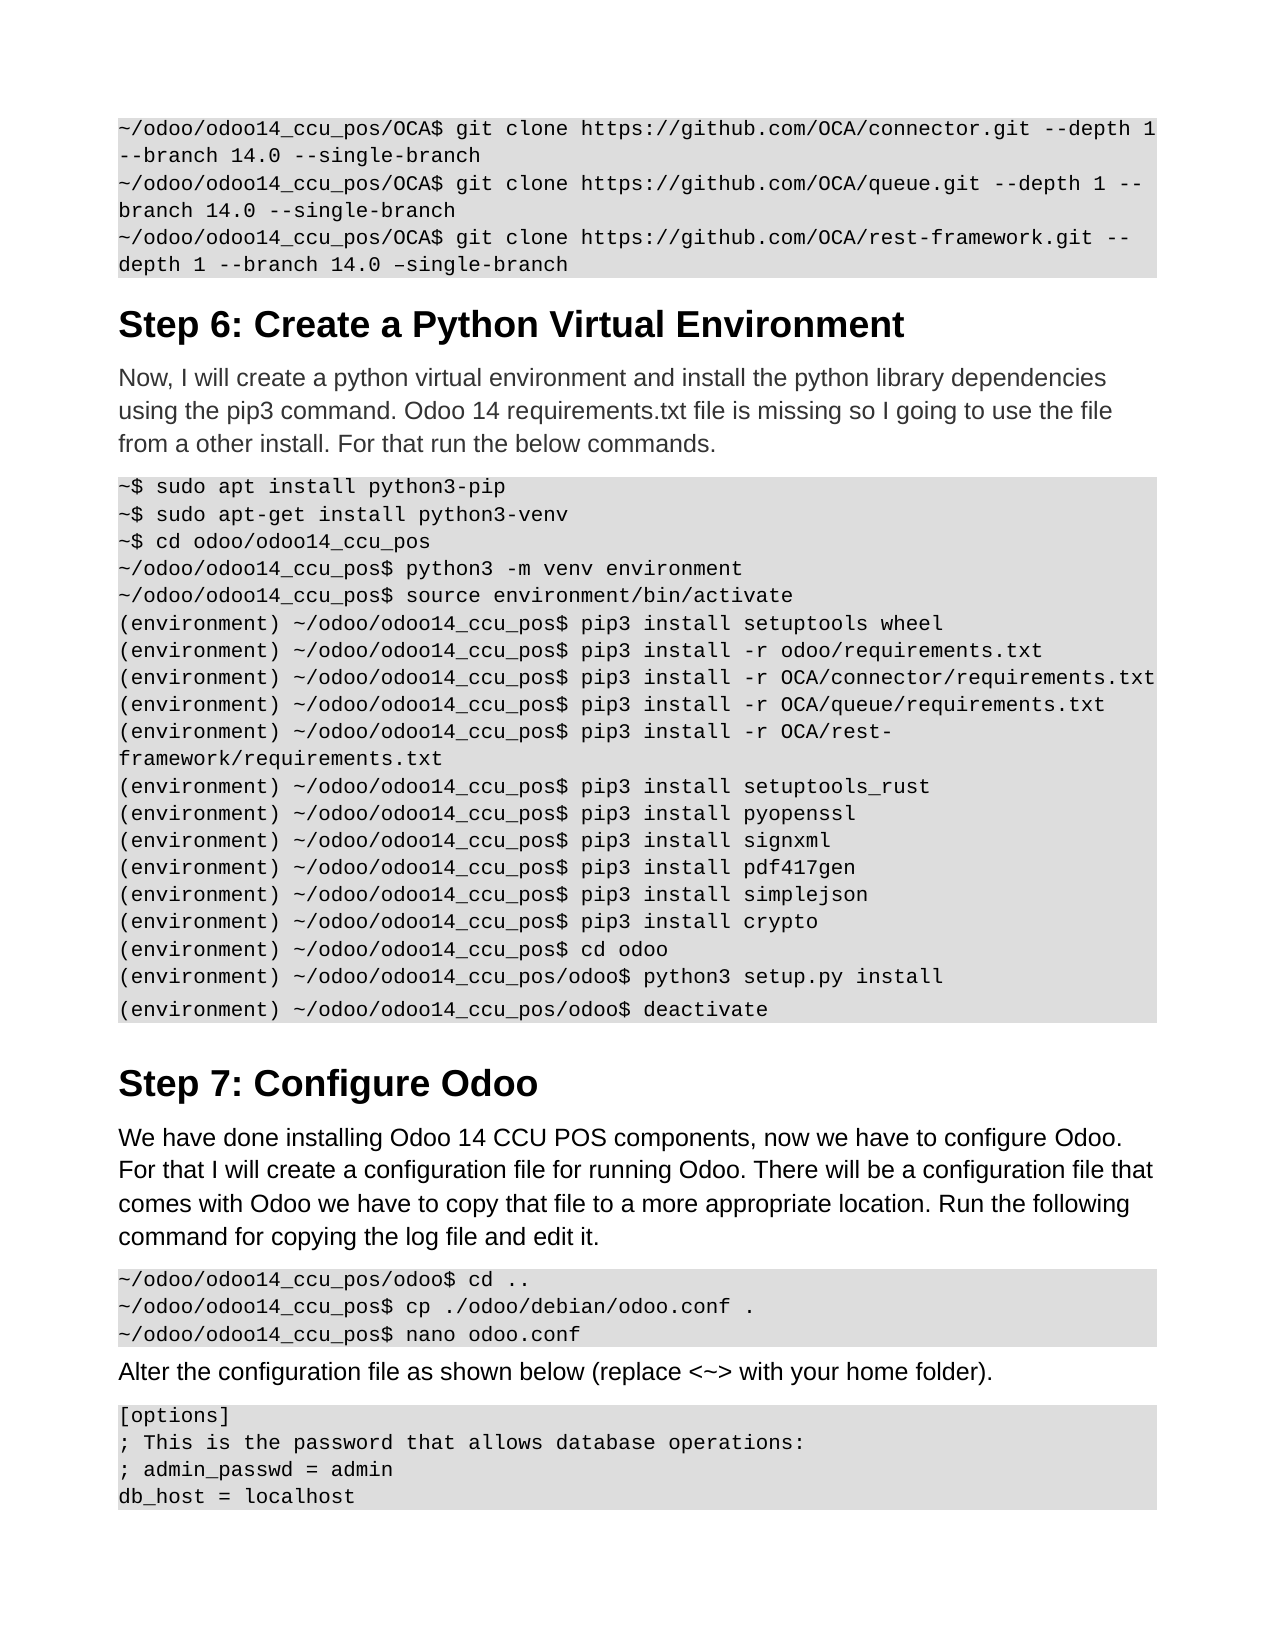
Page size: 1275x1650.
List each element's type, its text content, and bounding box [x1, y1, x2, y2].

text (environment) ~/odoo/odoo14_ccu_pos$ pip3 install -r OCA/rest-framework/requirements.txt [118, 721, 1157, 772]
text (environment) ~/odoo/odoo14_ccu_pos$ pip3 install simplejson [743, 884, 1157, 908]
text (environment) ~/odoo/odoo14_ccu_pos$ pip3 install -r odoo/requirements.txt [1043, 640, 1157, 663]
text (environment) ~/odoo/odoo14_ccu_pos$ pip3 install -r OCA/queue/requirements.txt [468, 694, 556, 718]
text (environment) ~/odoo/odoo14_ccu_pos$ pip3 install pyopenssl [131, 803, 268, 826]
text (environment) ~/odoo/odoo14_ccu_pos/odoo$ python3 setup.py install [468, 966, 556, 989]
text ~/odoo/odoo14_ccu_pos$ source environment/bin/activate [293, 585, 381, 609]
text ~/odoo/odoo14_ccu_pos/odoo$ cd .. [306, 1269, 381, 1293]
text ~/odoo/odoo14_ccu_pos/OCA$ git clone https://github.com/OCA/connector.git --depth 1 --branch 14.0 --single-branch [118, 118, 1157, 169]
text (environment) ~/odoo/odoo14_ccu_pos/odoo$ python3 setup.py install [943, 966, 1157, 989]
text (environment) ~/odoo/odoo14_ccu_pos$ pip3 install signxml [831, 830, 1157, 854]
text (environment) ~/odoo/odoo14_ccu_pos$ pip3 install -r odoo/requirements.txt [131, 640, 268, 663]
text (environment) ~/odoo/odoo14_ccu_pos$ pip3 install -r odoo/requirements.txt [468, 640, 556, 663]
text ~$ sudo apt install python3-pip [506, 477, 1157, 500]
text (environment) ~/odoo/odoo14_ccu_pos$ pip3 install setuptools_rust [468, 776, 556, 799]
subtitle Step 6: Create a Python Virtual Environment [118, 302, 1157, 345]
text db_host = localhost [356, 1486, 1157, 1510]
text (environment) ~/odoo/odoo14_ccu_pos$ cd odoo [131, 939, 268, 962]
text (environment) ~/odoo/odoo14_ccu_pos$ pip3 install signxml [468, 830, 556, 854]
text (environment) ~/odoo/odoo14_ccu_pos$ pip3 install -r OCA/queue/requirements.txt [131, 694, 268, 718]
text (environment) ~/odoo/odoo14_ccu_pos$ pip3 install pdf417gen [856, 857, 1157, 881]
text (environment) ~/odoo/odoo14_ccu_pos$ pip3 install simplejson [468, 884, 556, 908]
subtitle Step 7: Configure Odoo [118, 1062, 1157, 1105]
text ~/odoo/odoo14_ccu_pos$ cp ./odoo/debian/odoo.conf . [756, 1297, 1157, 1320]
text ~/odoo/odoo14_ccu_pos$ python3 -m venv environment [606, 558, 1157, 582]
text ~$ cd odoo/odoo14_ccu_pos [343, 531, 1157, 554]
text (environment) ~/odoo/odoo14_ccu_pos$ cd odoo [581, 939, 1157, 962]
text (environment) ~/odoo/odoo14_ccu_pos$ pip3 install -r OCA/connector/requirements.txt [131, 667, 268, 691]
text (environment) ~/odoo/odoo14_ccu_pos$ pip3 install crypto [743, 912, 1157, 935]
text (environment) ~/odoo/odoo14_ccu_pos/odoo$ deactivate [131, 999, 268, 1023]
text ~/odoo/odoo14_ccu_pos$ nano odoo.conf [306, 1324, 381, 1347]
text Now, I will create a python virtual environment and install the python library dependencies using the pip3 command. Odoo 14 requirements.txt file is missing so I going to use the file from a other install. For that run the below commands. [118, 363, 1157, 457]
text ~/odoo/odoo14_ccu_pos$ source environment/bin/activate [793, 585, 1157, 609]
text Alter the configuration file as shown below (replace <~> with your home folder). [118, 1357, 1157, 1386]
text ~/odoo/odoo14_ccu_pos/OCA$ git clone https://github.com/OCA/rest-framework.git --depth 1 --branch 14.0 –single-branch [118, 227, 1157, 278]
text (environment) ~/odoo/odoo14_ccu_pos/odoo$ python3 setup.py install [131, 966, 268, 989]
text (environment) ~/odoo/odoo14_ccu_pos/odoo$ deactivate [768, 999, 1157, 1023]
text (environment) ~/odoo/odoo14_ccu_pos$ pip3 install -r OCA/connector/requirements.txt [468, 667, 556, 691]
text (environment) ~/odoo/odoo14_ccu_pos$ pip3 install simplejson [131, 884, 268, 908]
text ~/odoo/odoo14_ccu_pos$ nano odoo.conf [581, 1324, 1157, 1347]
text (environment) ~/odoo/odoo14_ccu_pos$ pip3 install pdf417gen [468, 857, 556, 881]
text ; admin_passwd = admin [393, 1459, 1157, 1483]
text (environment) ~/odoo/odoo14_ccu_pos$ pip3 install pyopenssl [743, 803, 1157, 826]
text ~$ sudo apt-get install python3-venv [568, 504, 1157, 527]
text (environment) ~/odoo/odoo14_ccu_pos$ pip3 install crypto [131, 912, 268, 935]
text [options] [231, 1405, 1157, 1428]
text ~/odoo/odoo14_ccu_pos$ python3 -m venv environment [293, 558, 381, 582]
text (environment) ~/odoo/odoo14_ccu_pos$ pip3 install crypto [468, 912, 556, 935]
text ; This is the password that allows database operations: [806, 1432, 1157, 1456]
text ~/odoo/odoo14_ccu_pos/OCA$ git clone https://github.com/OCA/queue.git --depth 1 --branch 14.0 --single-branch [118, 172, 1157, 223]
text (environment) ~/odoo/odoo14_ccu_pos$ pip3 install signxml [131, 830, 268, 854]
text (environment) ~/odoo/odoo14_ccu_pos$ pip3 install pdf417gen [131, 857, 268, 881]
text (environment) ~/odoo/odoo14_ccu_pos$ pip3 install -r OCA/connector/requirements.txt [831, 667, 943, 691]
text (environment) ~/odoo/odoo14_ccu_pos$ cd odoo [468, 939, 556, 962]
text (environment) ~/odoo/odoo14_ccu_pos$ pip3 install pyopenssl [468, 803, 556, 826]
text ~/odoo/odoo14_ccu_pos$ source environment/bin/activate [493, 585, 631, 609]
text (environment) ~/odoo/odoo14_ccu_pos$ pip3 install setuptools wheel [118, 612, 1157, 636]
text We have done installing Odoo 14 CCU POS components, now we have to configure Odoo. For that I will create a configuration file for running Odoo. There will be a configuration file that comes with Odoo we have to copy that file to a more appropriate location. Run the following command for copying the log file and edit it. [118, 1122, 1157, 1250]
text (environment) ~/odoo/odoo14_ccu_pos$ pip3 install setuptools_rust [931, 776, 1157, 799]
text ~/odoo/odoo14_ccu_pos/odoo$ cd .. [531, 1269, 1157, 1293]
text (environment) ~/odoo/odoo14_ccu_pos$ pip3 install setuptools_rust [131, 776, 268, 799]
text (environment) ~/odoo/odoo14_ccu_pos/odoo$ deactivate [468, 999, 556, 1023]
